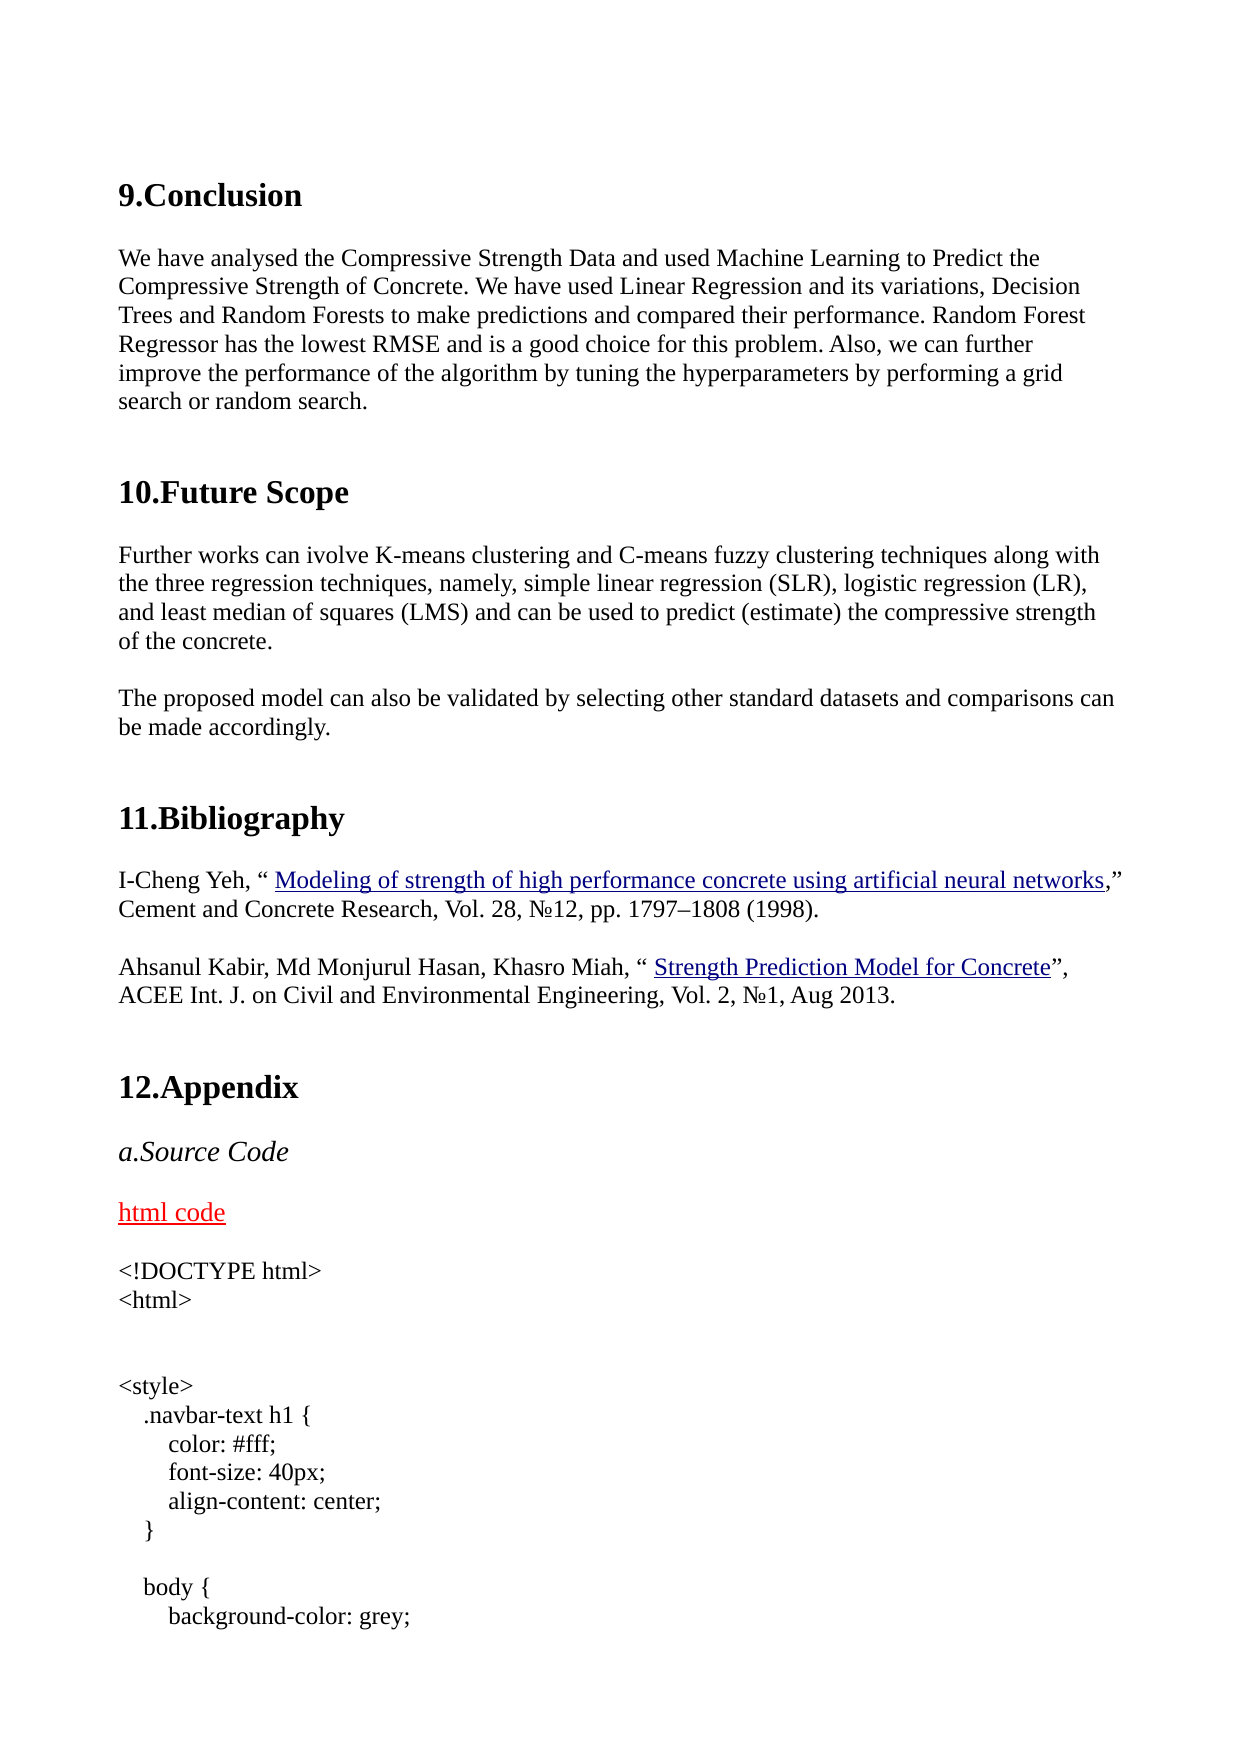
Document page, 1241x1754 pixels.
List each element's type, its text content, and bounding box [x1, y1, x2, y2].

text .navbar-text h1 { [118, 1400, 1122, 1429]
text 9.Conclusion [118, 176, 1122, 214]
text <style> [118, 1371, 1122, 1400]
text font-size: 40px; [118, 1457, 1122, 1486]
text align-content: center; [118, 1486, 1122, 1515]
text background-color: grey; [118, 1601, 1122, 1630]
text <!DOCTYPE html> [118, 1256, 1122, 1285]
text 10.Future Scope [118, 473, 1122, 511]
text color: #fff; [118, 1429, 1122, 1457]
text The proposed model can also be validated by selecting other standard datasets and comparisons can be made accordingly. [118, 683, 1122, 741]
text html code [118, 1196, 1122, 1227]
text } [118, 1515, 1122, 1544]
text 11.Bibliography [118, 798, 1122, 837]
text Ahsanul Kabir, Md Monjurul Hasan, Khasro Miah, “ Strength Prediction Model for Concrete”, ACEE Int. J. on Civil and Environmental Engineering, Vol. 2, №1, Aug 2013. [118, 952, 1122, 1009]
text body { [118, 1572, 1122, 1601]
text <html> [118, 1285, 1122, 1314]
text I-Cheng Yeh, “ Modeling of strength of high performance concrete using artificial neural networks,” Cement and Concrete Research, Vol. 28, №12, pp. 1797–1808 (1998). [118, 866, 1122, 923]
text Further works can ivolve K-means clustering and C-means fuzzy clustering techniques along with the three regression techniques, namely, simple linear regression (SLR), logistic regression (LR), and least median of squares (LMS) and can be used to predict (estimate) the compressive strength of the concrete. [118, 540, 1122, 655]
text We have analysed the Compressive Strength Data and used Machine Learning to Predict the Compressive Strength of Concrete. We have used Linear Regression and its variations, Decision Trees and Random Forests to make predictions and compared their performance. Random Forest Regressor has the lowest RMSE and is a good choice for this problem. Also, we can further improve the performance of the algorithm by tuning the hyperparameters by performing a grid search or random search. [118, 243, 1122, 415]
text a.Source Code [118, 1134, 1122, 1167]
text 12.Appendix [118, 1067, 1122, 1105]
